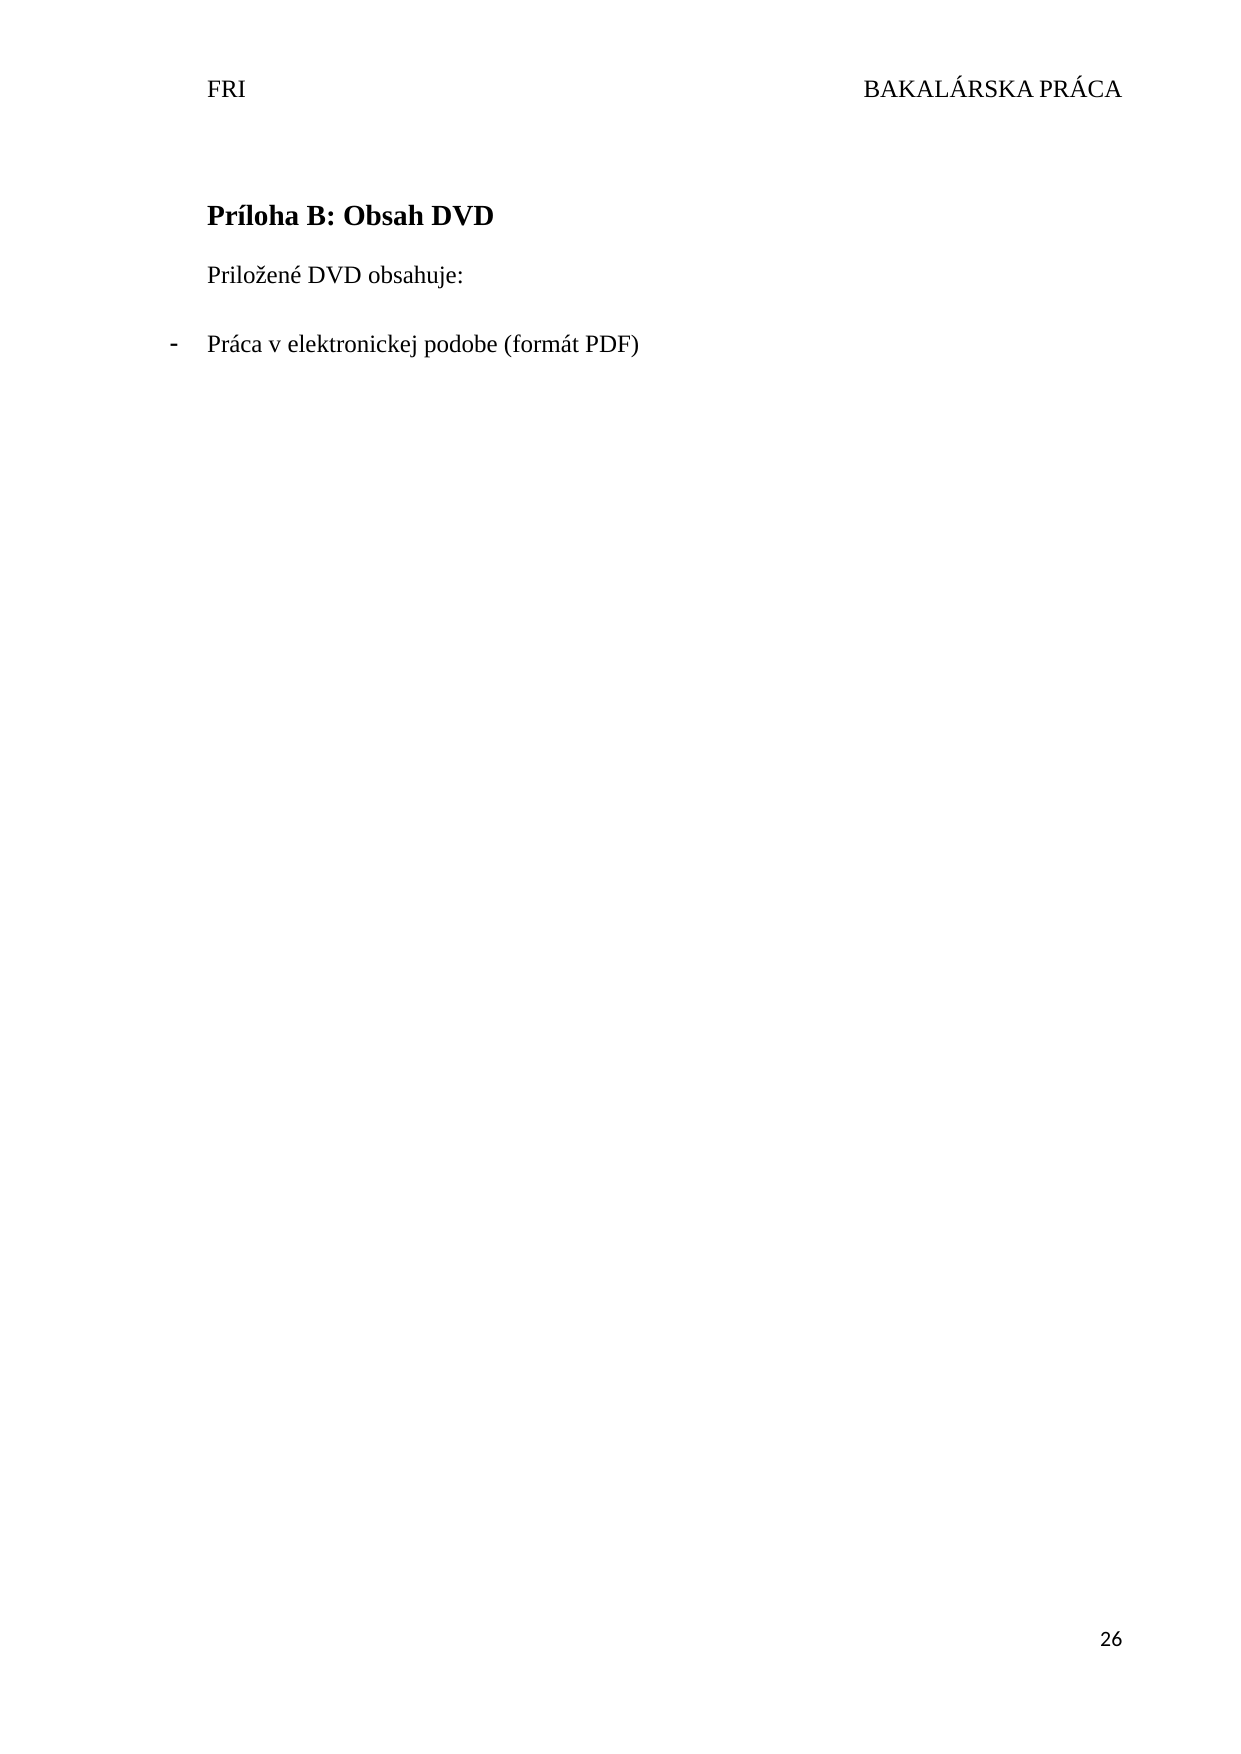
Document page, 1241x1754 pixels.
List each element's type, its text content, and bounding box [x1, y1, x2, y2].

text Priložené DVD obsahuje: [207, 261, 1122, 289]
list Práca v elektronickej podobe (formát PDF) [169, 329, 1122, 357]
subtitle Príloha B: Obsah DVD [207, 198, 1122, 231]
